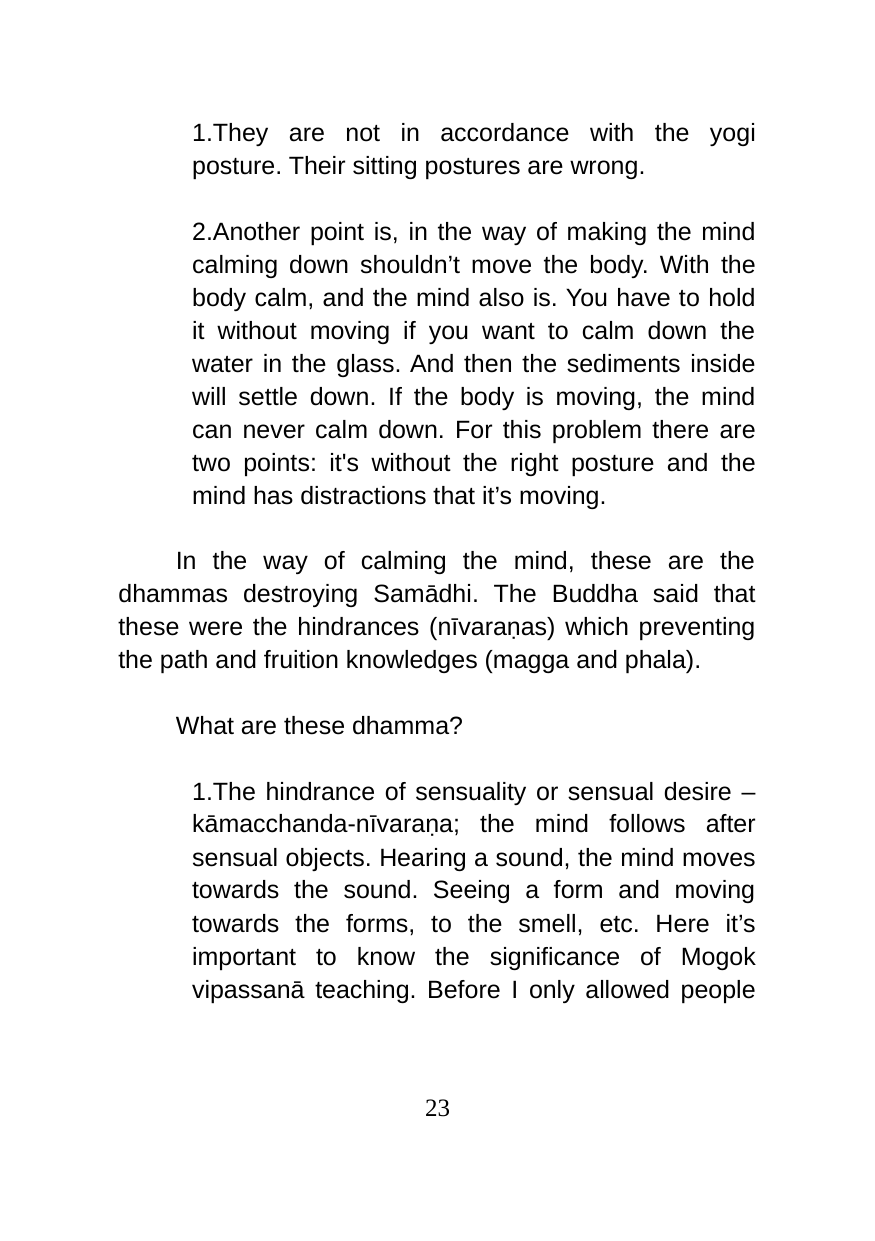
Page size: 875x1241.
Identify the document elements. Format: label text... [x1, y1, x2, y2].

text In the way of calming the mind, these are the dhammas destroying Samādhi. The Buddha said that these were the hindrances (nīvaraṇas) which preventing the path and fruition knowledges (magga and phala). [118, 546, 756, 674]
list Another point is, in the way of making the mind calming down shouldn’t move the body. With the body calm, and the mind also is. You have to hold it without moving if you want to calm down the water in the glass. And then the sediments inside will settle down. If the body is moving, the mind can never calm down. For this problem there are two points: it's without the right posture and the mind has distractions that it’s moving. [118, 217, 756, 509]
text What are these dhamma? [118, 711, 756, 740]
list The hindrance of sensuality or sensual desire – kāmacchanda-nīvaraṇa; the mind follows after sensual objects. Hearing a sound, the mind moves towards the sound. Seeing a form and moving towards the forms, to the smell, etc. Here it’s important to know the significance of Mogok vipassanā teaching. Before I only allowed people [118, 776, 756, 1003]
list They are not in accordance with the yogi posture. Their sitting postures are wrong. [118, 118, 756, 180]
